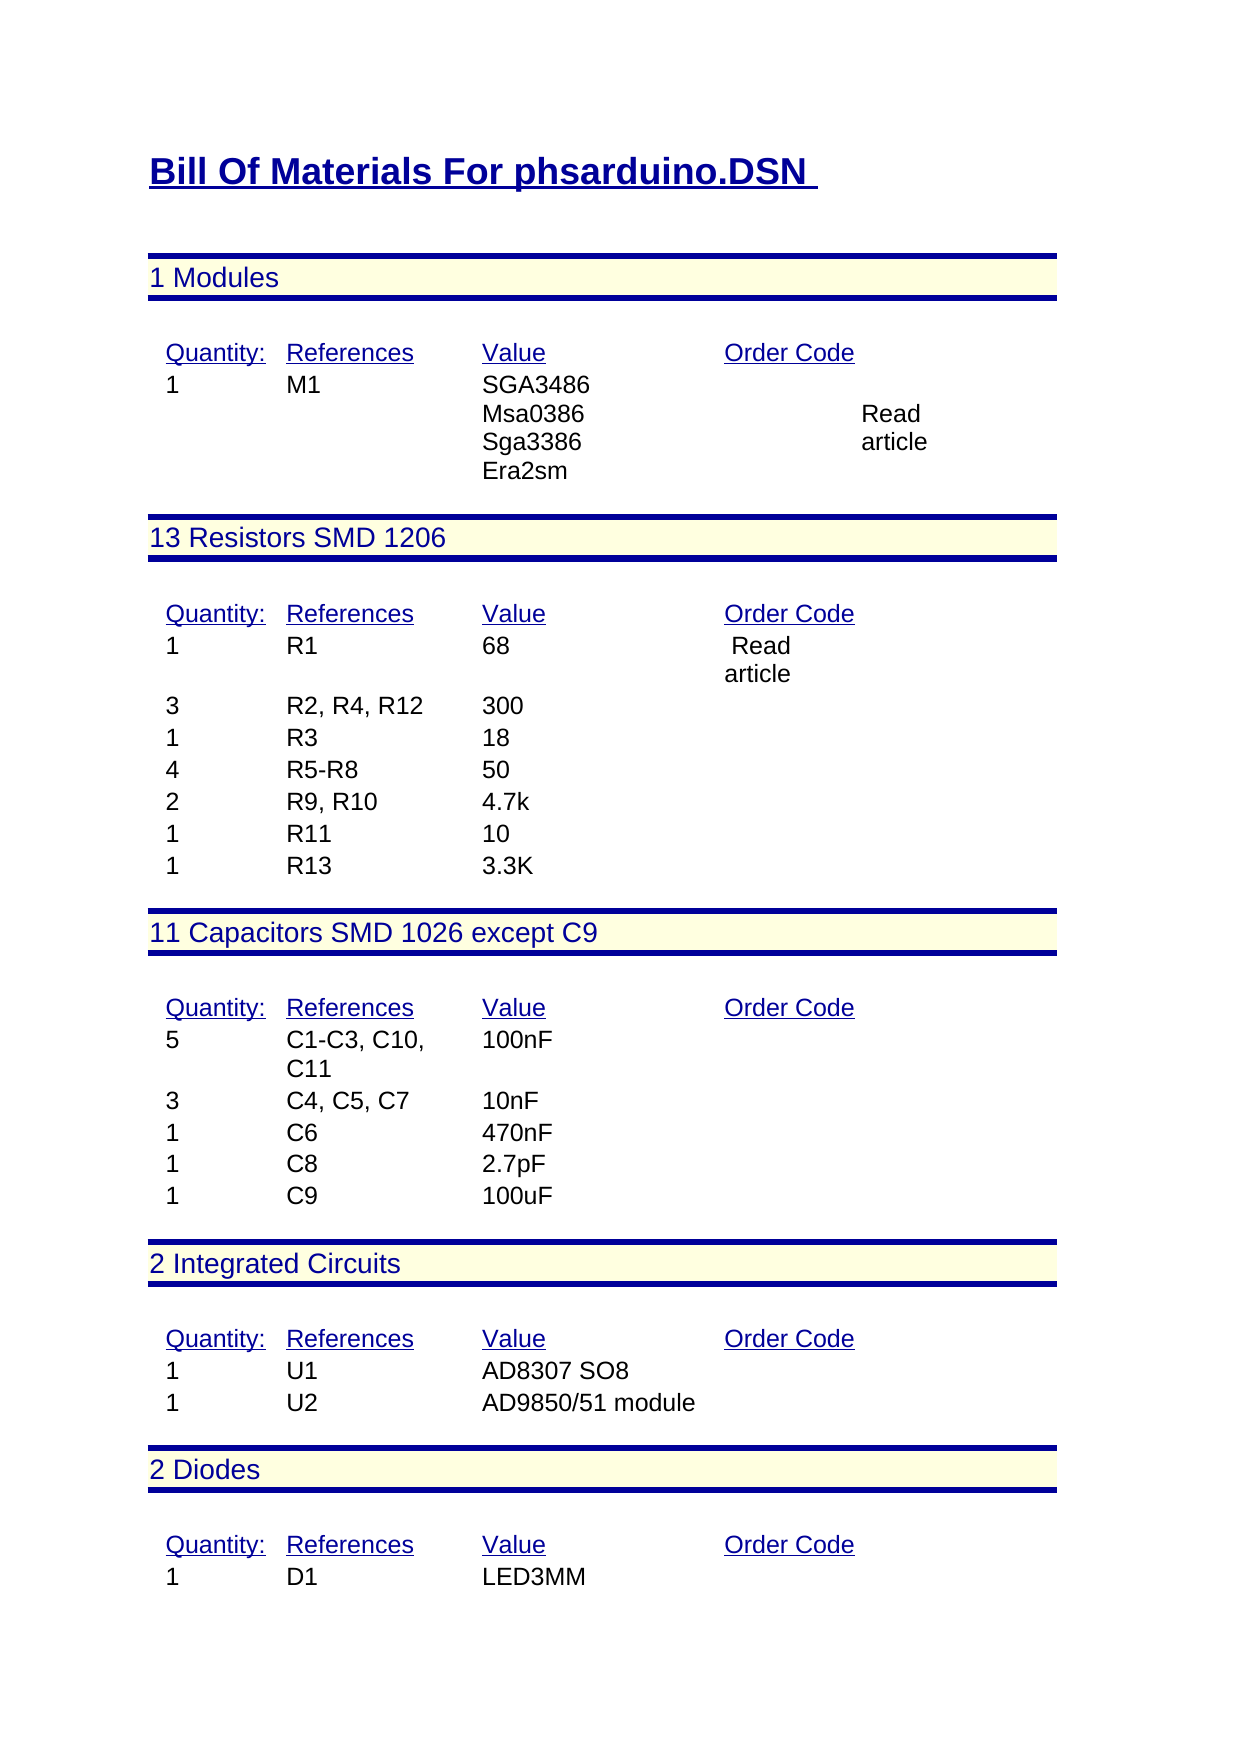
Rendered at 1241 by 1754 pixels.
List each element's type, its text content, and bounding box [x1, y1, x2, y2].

table_cell [941, 1354, 947, 1386]
table_cell [960, 1024, 966, 1084]
table_cell R9, R10 [284, 785, 465, 817]
table_cell [954, 1386, 959, 1418]
table_cell [935, 368, 941, 486]
table_cell [1014, 1529, 1020, 1561]
table_cell [708, 1024, 722, 1084]
table_cell [1026, 1180, 1032, 1212]
table_cell [954, 1354, 959, 1386]
table_cell [984, 754, 990, 785]
table_cell [929, 1084, 935, 1116]
table_cell [1014, 1180, 1020, 1212]
table_cell [859, 1148, 929, 1180]
table_cell [708, 754, 722, 785]
table_cell [1020, 1084, 1026, 1116]
table_cell [269, 1323, 284, 1354]
table_cell [1014, 1386, 1020, 1418]
table_cell [978, 1561, 984, 1592]
table_cell [1014, 722, 1020, 753]
table_cell [978, 1323, 984, 1354]
table_cell 1 [164, 1386, 269, 1418]
table_cell [465, 722, 480, 753]
table_cell [948, 690, 953, 722]
table_cell [269, 1024, 284, 1084]
table_cell [954, 992, 959, 1023]
table_cell [269, 1116, 284, 1148]
table_cell [1032, 1354, 1038, 1386]
table_cell [1026, 336, 1032, 368]
table_cell [990, 690, 996, 722]
table_cell [859, 817, 929, 849]
table_cell [1050, 1529, 1057, 1561]
table_cell Order Code [723, 336, 859, 368]
table_cell [859, 785, 929, 817]
table_cell [966, 336, 972, 368]
table_cell [960, 1148, 966, 1180]
table_cell [978, 785, 984, 817]
table_cell [1014, 1084, 1020, 1116]
table_cell [1014, 817, 1020, 849]
table_cell [1050, 1024, 1057, 1084]
table_cell 10nF [480, 1084, 708, 1116]
table_cell [148, 1493, 1057, 1529]
table_cell [935, 1386, 941, 1418]
table_cell [148, 1529, 164, 1561]
table_cell [1020, 1024, 1026, 1084]
table_cell [948, 1148, 953, 1180]
table_cell [148, 754, 164, 785]
table_cell [269, 1084, 284, 1116]
table_cell [1026, 1354, 1032, 1386]
table_cell [929, 1386, 935, 1418]
table_cell [960, 1386, 966, 1418]
table_cell 1 [164, 1354, 269, 1386]
table_cell [978, 368, 984, 486]
table_cell [465, 1561, 480, 1592]
table_cell [1044, 1323, 1050, 1354]
table_cell [984, 1084, 990, 1116]
table_cell [972, 1561, 978, 1592]
table_cell [984, 1561, 990, 1592]
table_cell [966, 817, 972, 849]
table_cell [960, 785, 966, 817]
table_cell [935, 1024, 941, 1084]
table_cell [465, 1116, 480, 1148]
table_cell [1026, 754, 1032, 785]
table_cell [929, 1148, 935, 1180]
table_cell [859, 992, 929, 1023]
table_cell [148, 226, 1057, 253]
table_cell [948, 817, 953, 849]
table_cell [984, 336, 990, 368]
table_cell [148, 1180, 164, 1212]
table_cell [954, 1529, 959, 1561]
table_cell C1-C3, C10, C11 [284, 1024, 465, 1084]
table_cell [929, 849, 935, 881]
table_cell [972, 992, 978, 1023]
table_cell [465, 992, 480, 1023]
table_cell [984, 1116, 990, 1148]
table_cell [1014, 336, 1020, 368]
table_cell [1026, 1116, 1032, 1148]
table_cell 18 [480, 722, 708, 753]
table_cell [1050, 1084, 1057, 1116]
table_cell [1044, 629, 1050, 690]
table_cell [1032, 1084, 1038, 1116]
table_cell [948, 992, 953, 1023]
table_cell [1008, 368, 1014, 486]
table_cell [935, 1084, 941, 1116]
table_cell [1002, 992, 1008, 1023]
table_cell [990, 849, 996, 881]
table_cell [929, 754, 935, 785]
table_cell [148, 1084, 164, 1116]
table_cell [996, 1024, 1002, 1084]
table_cell [723, 754, 859, 785]
table_cell Value [480, 992, 708, 1023]
table_cell [966, 368, 972, 486]
table_cell [966, 1116, 972, 1148]
table_cell 50 [480, 754, 708, 785]
table_cell [984, 1024, 990, 1084]
table_cell [966, 1180, 972, 1212]
table_cell [1020, 1323, 1026, 1354]
table_cell [148, 1116, 164, 1148]
table_cell [996, 722, 1002, 753]
table_cell [935, 690, 941, 722]
table_cell [935, 629, 941, 690]
table_cell [1014, 1354, 1020, 1386]
table_cell [941, 1024, 947, 1084]
table_cell [978, 1084, 984, 1116]
table_cell [723, 817, 859, 849]
table_cell [1014, 1148, 1020, 1180]
table_cell [941, 1180, 947, 1212]
table_cell [972, 754, 978, 785]
table_cell [148, 629, 164, 690]
table_cell [708, 1084, 722, 1116]
table_cell [1014, 368, 1020, 486]
table_cell [996, 629, 1002, 690]
table_cell [1044, 817, 1050, 849]
table_cell [269, 336, 284, 368]
table_cell [148, 817, 164, 849]
table_cell [996, 368, 1002, 486]
table_cell [935, 849, 941, 881]
table_cell [948, 597, 953, 629]
table_cell [948, 1024, 953, 1084]
table_cell [996, 1148, 1002, 1180]
table_cell [978, 1354, 984, 1386]
table_cell Value [480, 336, 708, 368]
table_cell [269, 849, 284, 881]
table_cell [1020, 992, 1026, 1023]
table_cell 3.3K [480, 849, 708, 881]
table_cell [1044, 992, 1050, 1023]
table_cell [148, 1418, 1057, 1445]
table_cell [269, 1529, 284, 1561]
table_cell [941, 1561, 947, 1592]
table_cell [966, 629, 972, 690]
table_cell [1032, 336, 1038, 368]
table_cell [941, 1116, 947, 1148]
table_cell [269, 785, 284, 817]
table_cell [1026, 1084, 1032, 1116]
table_cell [1008, 629, 1014, 690]
table_cell [148, 849, 164, 881]
table_cell [708, 817, 722, 849]
table_cell [708, 690, 722, 722]
table_cell [269, 690, 284, 722]
table_cell [935, 1180, 941, 1212]
table_cell [990, 992, 996, 1023]
table_cell [465, 1354, 480, 1386]
table_cell [1032, 754, 1038, 785]
table_cell [269, 992, 284, 1023]
table_cell [1038, 849, 1044, 881]
table_cell [1020, 1561, 1026, 1592]
table_cell Order Code [723, 1323, 859, 1354]
table_cell [948, 1323, 953, 1354]
table_cell [465, 336, 480, 368]
table_cell [990, 368, 996, 486]
table_cell [941, 722, 947, 753]
table_cell [960, 690, 966, 722]
table_cell [954, 722, 959, 753]
table_cell 100nF [480, 1024, 708, 1084]
table_cell [148, 486, 1057, 514]
table_cell [1020, 785, 1026, 817]
table_cell [1002, 1323, 1008, 1354]
table_cell [148, 881, 1057, 908]
table_cell [1050, 1561, 1057, 1592]
table_cell 68 [480, 629, 708, 690]
table_cell [948, 1084, 953, 1116]
table_cell [954, 690, 959, 722]
table_cell [1008, 1180, 1014, 1212]
table_cell [269, 1180, 284, 1212]
table_cell [859, 1354, 929, 1386]
table_cell [148, 597, 164, 629]
table_cell [972, 1386, 978, 1418]
table_cell [1014, 785, 1020, 817]
table_cell 300 [480, 690, 708, 722]
table_cell Quantity: [164, 1529, 269, 1561]
table_cell [465, 754, 480, 785]
table_cell [990, 1354, 996, 1386]
table_cell [972, 817, 978, 849]
table_cell [148, 722, 164, 753]
table_cell [1044, 1529, 1050, 1561]
table_cell [972, 1354, 978, 1386]
table_cell [1038, 629, 1044, 690]
table_cell [990, 1386, 996, 1418]
table_cell [148, 690, 164, 722]
table_cell [929, 992, 935, 1023]
table_cell 3 [164, 1084, 269, 1116]
table_cell 1 [164, 817, 269, 849]
table_cell [1014, 597, 1020, 629]
table_cell [978, 1116, 984, 1148]
table_cell [972, 629, 978, 690]
table_cell [935, 785, 941, 817]
table_cell Quantity: [164, 992, 269, 1023]
table_cell [1050, 597, 1057, 629]
table_cell [1002, 1024, 1008, 1084]
table_cell Quantity: [164, 1323, 269, 1354]
table_cell [1026, 629, 1032, 690]
table_cell [972, 1180, 978, 1212]
table_cell [1002, 690, 1008, 722]
table_cell [148, 1287, 1057, 1322]
table_cell [148, 562, 1057, 597]
table_cell [978, 336, 984, 368]
table_cell [966, 754, 972, 785]
table_cell [1002, 754, 1008, 785]
table_cell [1038, 1529, 1044, 1561]
table_cell [954, 1148, 959, 1180]
table_cell [1050, 849, 1057, 881]
table_cell [972, 1116, 978, 1148]
table_cell [148, 336, 164, 368]
table_cell [269, 754, 284, 785]
table_cell 2 Integrated Circuits [148, 1245, 1057, 1281]
table_cell [941, 1529, 947, 1561]
table_cell [1014, 1024, 1020, 1084]
table_cell [1002, 1148, 1008, 1180]
table_cell [465, 849, 480, 881]
table_cell [1026, 785, 1032, 817]
table_cell [1038, 1323, 1044, 1354]
table_cell [990, 1529, 996, 1561]
table_cell [948, 1386, 953, 1418]
table_cell [978, 992, 984, 1023]
table_cell [859, 629, 929, 690]
table_cell [1044, 1561, 1050, 1592]
table_cell [948, 629, 953, 690]
table_cell R3 [284, 722, 465, 753]
table_cell [723, 722, 859, 753]
table_cell [708, 629, 722, 690]
table_cell [708, 1386, 722, 1418]
table_cell [1020, 1148, 1026, 1180]
table_cell [996, 690, 1002, 722]
table_cell 5 [164, 1024, 269, 1084]
table_cell [1014, 690, 1020, 722]
table_cell [960, 1354, 966, 1386]
table_cell 1 [164, 368, 269, 486]
table_cell [1020, 754, 1026, 785]
table_cell [948, 368, 953, 486]
table_cell [1002, 1354, 1008, 1386]
table_cell [465, 1084, 480, 1116]
table_cell [859, 754, 929, 785]
table_cell [935, 597, 941, 629]
table_cell 11 Capacitors SMD 1026 except C9 [148, 914, 1057, 950]
table_cell [708, 1323, 722, 1354]
table_cell [984, 690, 990, 722]
table_cell [1026, 849, 1032, 881]
table_cell [1032, 1529, 1038, 1561]
table_cell [984, 1323, 990, 1354]
table_cell [996, 1529, 1002, 1561]
table_cell [1008, 754, 1014, 785]
table_cell [978, 722, 984, 753]
table_cell [859, 1180, 929, 1212]
table_cell [990, 336, 996, 368]
table_cell [941, 1386, 947, 1418]
table_cell [1014, 849, 1020, 881]
table_cell [723, 1024, 859, 1084]
table_cell [996, 1323, 1002, 1354]
table_cell [1026, 992, 1032, 1023]
table_cell [1050, 336, 1057, 368]
table_cell [972, 1024, 978, 1084]
table_cell [972, 1323, 978, 1354]
table_cell [941, 817, 947, 849]
table_cell [1014, 1323, 1020, 1354]
table_cell [1032, 849, 1038, 881]
table_cell [941, 629, 947, 690]
table_cell [1050, 1323, 1057, 1354]
table_cell [708, 336, 722, 368]
table_cell [723, 1180, 859, 1212]
table_cell [1044, 849, 1050, 881]
table_cell [978, 1180, 984, 1212]
table_cell [929, 785, 935, 817]
table_cell [1002, 817, 1008, 849]
table_cell [1002, 1386, 1008, 1418]
table_cell [996, 1386, 1002, 1418]
table_cell [148, 1212, 1057, 1239]
table_cell [1044, 1354, 1050, 1386]
table_cell [954, 1084, 959, 1116]
table_cell [954, 785, 959, 817]
table_cell [1020, 1116, 1026, 1148]
table_cell [1020, 368, 1026, 486]
table_cell [465, 1323, 480, 1354]
table_cell [1038, 690, 1044, 722]
table_cell [948, 336, 953, 368]
table_cell [966, 1323, 972, 1354]
table_cell [996, 1084, 1002, 1116]
table_cell 4.7k [480, 785, 708, 817]
table_cell [954, 1116, 959, 1148]
table_cell [708, 1529, 722, 1561]
table_cell [948, 1561, 953, 1592]
table_cell 1 [164, 1561, 269, 1592]
table_cell [465, 629, 480, 690]
table_cell [978, 1386, 984, 1418]
table_cell [960, 754, 966, 785]
table_cell [990, 1148, 996, 1180]
table_cell [859, 1323, 929, 1354]
table_cell [1038, 1561, 1044, 1592]
table_cell [1020, 1386, 1026, 1418]
table_cell [941, 849, 947, 881]
table_cell Quantity: [164, 336, 269, 368]
table_cell [935, 1148, 941, 1180]
table_cell [935, 1116, 941, 1148]
table_cell [1026, 722, 1032, 753]
table_cell [941, 690, 947, 722]
table_cell [269, 817, 284, 849]
table_cell [966, 849, 972, 881]
table_cell [723, 1386, 859, 1418]
table_cell [972, 849, 978, 881]
table_cell [954, 1024, 959, 1084]
table_cell [966, 1386, 972, 1418]
table_cell [984, 1529, 990, 1561]
table_cell [996, 785, 1002, 817]
table_cell [723, 1561, 859, 1592]
table_cell [984, 1180, 990, 1212]
table_cell [859, 336, 929, 368]
table_cell [935, 1354, 941, 1386]
table_cell [935, 754, 941, 785]
table_cell [1044, 785, 1050, 817]
table_cell [1044, 1024, 1050, 1084]
table_cell [941, 1323, 947, 1354]
table_cell [948, 785, 953, 817]
table_cell [708, 597, 722, 629]
table_cell [996, 1116, 1002, 1148]
table_cell [708, 992, 722, 1023]
table_cell [990, 1323, 996, 1354]
table_cell [1002, 722, 1008, 753]
table_cell [1008, 1561, 1014, 1592]
table_cell [1038, 1354, 1044, 1386]
table_cell [960, 992, 966, 1023]
table_cell [960, 722, 966, 753]
table_cell [960, 1561, 966, 1592]
table_cell [996, 1180, 1002, 1212]
table_cell [859, 690, 929, 722]
table_cell [990, 785, 996, 817]
table_cell [269, 722, 284, 753]
table_cell [948, 1180, 953, 1212]
table_cell [708, 1148, 722, 1180]
table_cell [929, 1561, 935, 1592]
table_cell [1044, 754, 1050, 785]
table_cell [1008, 785, 1014, 817]
table_cell [948, 754, 953, 785]
table_cell [1050, 1180, 1057, 1212]
table_cell [941, 754, 947, 785]
table_cell [1032, 1148, 1038, 1180]
table_cell [1038, 1180, 1044, 1212]
table_cell [1026, 1148, 1032, 1180]
table_cell [1050, 1354, 1057, 1386]
table_cell [984, 1148, 990, 1180]
table_cell [1032, 1116, 1038, 1148]
table_cell [941, 785, 947, 817]
table_cell [465, 1180, 480, 1212]
table_cell D1 [284, 1561, 465, 1592]
table_cell LED3MM [480, 1561, 708, 1592]
table_cell 1 [164, 1148, 269, 1180]
table_cell U2 [284, 1386, 465, 1418]
table_cell [929, 1024, 935, 1084]
table_cell [1008, 1529, 1014, 1561]
table_cell [859, 1561, 929, 1592]
table_cell [1020, 629, 1026, 690]
table_cell [1032, 722, 1038, 753]
table_cell [465, 785, 480, 817]
table_cell [1026, 817, 1032, 849]
table_cell [1050, 1116, 1057, 1148]
table_cell [708, 1561, 722, 1592]
table_cell [935, 1323, 941, 1354]
table_cell [723, 785, 859, 817]
table_cell [929, 1354, 935, 1386]
table_cell SGA3486 Msa0386 Sga3386 Era2sm [480, 368, 708, 486]
table_cell [1050, 754, 1057, 785]
table_cell [723, 1116, 859, 1148]
table_cell [996, 1561, 1002, 1592]
table_cell [978, 817, 984, 849]
table_cell [954, 336, 959, 368]
table_cell [1002, 1180, 1008, 1212]
table_cell [978, 690, 984, 722]
table_cell [978, 1024, 984, 1084]
table_cell 3 [164, 690, 269, 722]
table_cell [1050, 368, 1057, 486]
table_cell [1050, 1386, 1057, 1418]
table_cell [966, 1529, 972, 1561]
table_cell [723, 1148, 859, 1180]
table_cell [1002, 368, 1008, 486]
table_cell [941, 1084, 947, 1116]
table_cell [1044, 336, 1050, 368]
table_cell [1038, 785, 1044, 817]
table_cell [1038, 754, 1044, 785]
table_cell [929, 597, 935, 629]
table_cell [1026, 1386, 1032, 1418]
table_cell [1014, 629, 1020, 690]
table_cell [1026, 1323, 1032, 1354]
table_cell [966, 1354, 972, 1386]
table_cell [1044, 368, 1050, 486]
table_cell [148, 785, 164, 817]
table_cell [1026, 597, 1032, 629]
table_cell [148, 301, 1057, 336]
table_cell [996, 817, 1002, 849]
table_cell [148, 1323, 164, 1354]
table_cell [1002, 785, 1008, 817]
table_cell [966, 597, 972, 629]
table_cell [859, 722, 929, 753]
table_cell [960, 336, 966, 368]
table_cell [1032, 690, 1038, 722]
table_cell [148, 1561, 164, 1592]
table_cell [1044, 1180, 1050, 1212]
table_cell [148, 992, 164, 1023]
table_cell [465, 597, 480, 629]
table_cell [929, 817, 935, 849]
table_cell 1 [164, 1180, 269, 1212]
table_cell [948, 849, 953, 881]
table_cell [1032, 597, 1038, 629]
table_cell [1044, 1084, 1050, 1116]
table_cell [972, 785, 978, 817]
table_cell [1002, 1529, 1008, 1561]
table_cell [990, 754, 996, 785]
table_cell [990, 1084, 996, 1116]
table_cell [1008, 336, 1014, 368]
table_cell [465, 1024, 480, 1084]
table_cell [972, 1084, 978, 1116]
table_cell [929, 690, 935, 722]
table_cell [465, 1148, 480, 1180]
table_cell R5-R8 [284, 754, 465, 785]
table_cell [1032, 1386, 1038, 1418]
table_cell 1 [164, 849, 269, 881]
table_cell 2 Diodes [148, 1451, 1057, 1487]
table_cell [935, 336, 941, 368]
table_cell [1038, 992, 1044, 1023]
table_cell [708, 785, 722, 817]
table_cell [990, 1024, 996, 1084]
table_cell C4, C5, C7 [284, 1084, 465, 1116]
table_cell Value [480, 597, 708, 629]
table_cell [966, 690, 972, 722]
table_cell [984, 597, 990, 629]
table_cell [929, 368, 935, 486]
table_cell [1020, 336, 1026, 368]
table_cell Order Code [723, 992, 859, 1023]
table_cell [990, 629, 996, 690]
table_cell [960, 849, 966, 881]
table_cell [954, 1180, 959, 1212]
table_cell [1038, 1148, 1044, 1180]
table_cell [148, 1386, 164, 1418]
table_cell [984, 368, 990, 486]
table_cell [1008, 1148, 1014, 1180]
table_cell [269, 1354, 284, 1386]
table_cell [984, 817, 990, 849]
table_cell [148, 368, 164, 486]
table_cell [708, 849, 722, 881]
table_cell [978, 597, 984, 629]
table_cell [972, 690, 978, 722]
table_cell [996, 754, 1002, 785]
table_cell [708, 1180, 722, 1212]
table_cell [978, 1529, 984, 1561]
table_cell [1038, 336, 1044, 368]
table_cell [1020, 597, 1026, 629]
table_cell [1002, 1084, 1008, 1116]
table_cell [1008, 1354, 1014, 1386]
table_cell [465, 817, 480, 849]
table_cell [1032, 368, 1038, 486]
table_cell [972, 336, 978, 368]
table_cell [929, 1180, 935, 1212]
table_cell [1020, 817, 1026, 849]
table_cell [148, 194, 1057, 226]
table_cell [708, 1116, 722, 1148]
table_cell [996, 597, 1002, 629]
table_cell [941, 336, 947, 368]
table_cell [269, 597, 284, 629]
table_cell [960, 368, 966, 486]
table_cell [1020, 690, 1026, 722]
table_cell [954, 1561, 959, 1592]
table_cell [1008, 1323, 1014, 1354]
table_cell [966, 992, 972, 1023]
table_cell [941, 597, 947, 629]
table_cell [984, 992, 990, 1023]
table_cell [1038, 1084, 1044, 1116]
table_cell [1038, 1386, 1044, 1418]
table_cell [1038, 722, 1044, 753]
table_cell [954, 817, 959, 849]
table_cell References [284, 992, 465, 1023]
table_cell [978, 754, 984, 785]
table_cell [1038, 1116, 1044, 1148]
table_cell [978, 629, 984, 690]
table_cell [990, 722, 996, 753]
table_cell [1044, 1386, 1050, 1418]
table_cell References [284, 597, 465, 629]
table_cell [966, 1084, 972, 1116]
table_cell R2, R4, R12 [284, 690, 465, 722]
table_cell [1032, 1561, 1038, 1592]
table_cell [972, 368, 978, 486]
table_cell [972, 722, 978, 753]
table_cell [1020, 849, 1026, 881]
table_cell [960, 1180, 966, 1212]
table_cell R13 [284, 849, 465, 881]
table_cell [1044, 722, 1050, 753]
table_cell [948, 1116, 953, 1148]
table_cell [960, 597, 966, 629]
table_cell R11 [284, 817, 465, 849]
table_cell [1008, 690, 1014, 722]
table_cell [1050, 690, 1057, 722]
table_cell C8 [284, 1148, 465, 1180]
table_cell [1008, 849, 1014, 881]
table_cell [984, 1354, 990, 1386]
table_cell R1 [284, 629, 465, 690]
table_cell [954, 849, 959, 881]
table_cell [1014, 992, 1020, 1023]
table_cell [984, 722, 990, 753]
table_cell [966, 1024, 972, 1084]
table_cell [1050, 1148, 1057, 1180]
table_cell References [284, 1529, 465, 1561]
table_cell [996, 336, 1002, 368]
table_cell C9 [284, 1180, 465, 1212]
table_cell [941, 992, 947, 1023]
table_cell [960, 1084, 966, 1116]
table_cell [1038, 597, 1044, 629]
table_cell AD9850/51 module [480, 1386, 708, 1418]
table_cell [954, 368, 959, 486]
table_cell 4 [164, 754, 269, 785]
table_cell [996, 1354, 1002, 1386]
table_cell [990, 1116, 996, 1148]
table_cell References [284, 1323, 465, 1354]
table_cell [1020, 1180, 1026, 1212]
table_cell [1008, 817, 1014, 849]
table_cell [941, 1148, 947, 1180]
table_cell [984, 785, 990, 817]
table_cell [1032, 1323, 1038, 1354]
table_cell 2.7pF [480, 1148, 708, 1180]
table_cell U1 [284, 1354, 465, 1386]
table_cell [960, 629, 966, 690]
table_cell [1038, 1024, 1044, 1084]
table_cell Value [480, 1529, 708, 1561]
table_cell Read article [859, 368, 929, 486]
table_cell [269, 368, 284, 486]
table_cell [929, 1529, 935, 1561]
table_cell [859, 849, 929, 881]
table_cell [708, 722, 722, 753]
table_cell [984, 1386, 990, 1418]
table_cell [1032, 629, 1038, 690]
table_cell [859, 597, 929, 629]
table_cell [269, 1148, 284, 1180]
table_cell [990, 597, 996, 629]
table_cell [269, 1561, 284, 1592]
table_cell [465, 1386, 480, 1418]
table_cell [148, 1148, 164, 1180]
table_cell [859, 1116, 929, 1148]
table_cell Quantity: [164, 597, 269, 629]
table_cell [1020, 722, 1026, 753]
table_cell [1002, 1116, 1008, 1148]
table_cell [990, 817, 996, 849]
table_cell [1026, 690, 1032, 722]
table_cell [935, 817, 941, 849]
table_cell 1 Modules [148, 259, 1057, 295]
table_cell [1008, 1116, 1014, 1148]
table_cell [1026, 1024, 1032, 1084]
table_cell [269, 629, 284, 690]
table_cell [935, 1561, 941, 1592]
table_cell 1 [164, 629, 269, 690]
table_cell C6 [284, 1116, 465, 1148]
table_cell [723, 1354, 859, 1386]
table_cell [465, 368, 480, 486]
table_cell [723, 368, 859, 486]
table_cell [935, 992, 941, 1023]
table_cell [954, 597, 959, 629]
table_cell [859, 1529, 929, 1561]
table_cell [954, 629, 959, 690]
table_cell [960, 817, 966, 849]
table_cell [1002, 629, 1008, 690]
table_cell [1050, 785, 1057, 817]
table_cell [954, 754, 959, 785]
table_cell [1044, 690, 1050, 722]
table_cell [1008, 722, 1014, 753]
table_cell [148, 956, 1057, 992]
table_cell 1 [164, 1116, 269, 1148]
table_cell [1002, 336, 1008, 368]
table_cell [1050, 992, 1057, 1023]
table_cell [1014, 1561, 1020, 1592]
table_cell [723, 1084, 859, 1116]
table_cell [1026, 1561, 1032, 1592]
table_cell 10 [480, 817, 708, 849]
table_cell Order Code [723, 597, 859, 629]
table_cell [1014, 1116, 1020, 1148]
table_cell [1038, 817, 1044, 849]
table_cell [972, 1148, 978, 1180]
table_cell [990, 1180, 996, 1212]
table_cell [1008, 1386, 1014, 1418]
table_cell [1002, 1561, 1008, 1592]
table_cell 100uF [480, 1180, 708, 1212]
table_cell [972, 597, 978, 629]
table_cell [1044, 1148, 1050, 1180]
table_cell Read article [723, 629, 859, 690]
table_cell [708, 368, 722, 486]
table_cell [929, 722, 935, 753]
table_cell [948, 1354, 953, 1386]
table_cell [1008, 597, 1014, 629]
table_cell [1050, 629, 1057, 690]
table_cell [960, 1116, 966, 1148]
table_cell [948, 1529, 953, 1561]
table_header Bill Of Materials For phsarduino.DSN [148, 148, 1057, 194]
table_cell [1002, 597, 1008, 629]
table_cell [465, 690, 480, 722]
table_cell [465, 1529, 480, 1561]
table_cell [1032, 817, 1038, 849]
table_cell [929, 1116, 935, 1148]
table_cell [966, 1561, 972, 1592]
table_cell [1050, 722, 1057, 753]
table_cell [984, 849, 990, 881]
table_cell [984, 629, 990, 690]
table_cell [954, 1323, 959, 1354]
table_cell [1002, 849, 1008, 881]
table_cell [935, 722, 941, 753]
table_cell [1032, 1024, 1038, 1084]
table_cell [1026, 368, 1032, 486]
table_cell [148, 1024, 164, 1084]
table_cell Order Code [723, 1529, 859, 1561]
table_cell [1020, 1529, 1026, 1561]
table_cell [1038, 368, 1044, 486]
table_cell [859, 1386, 929, 1418]
table_cell [1026, 1529, 1032, 1561]
table_cell [1044, 1116, 1050, 1148]
table_cell 13 Resistors SMD 1206 [148, 520, 1057, 555]
table_cell References [284, 336, 465, 368]
table_cell [929, 1323, 935, 1354]
table_cell [941, 368, 947, 486]
table_cell [1020, 1354, 1026, 1386]
table_cell [1032, 992, 1038, 1023]
table_cell [1032, 785, 1038, 817]
table_cell [269, 1386, 284, 1418]
table_cell [966, 722, 972, 753]
table_cell 470nF [480, 1116, 708, 1148]
table_cell [990, 1561, 996, 1592]
table_cell [1008, 1024, 1014, 1084]
table_cell [1044, 597, 1050, 629]
table_cell [929, 336, 935, 368]
table_cell [859, 1024, 929, 1084]
table_cell Value [480, 1323, 708, 1354]
table_cell [948, 722, 953, 753]
table_cell [978, 849, 984, 881]
table_cell [1050, 817, 1057, 849]
table_cell [972, 1529, 978, 1561]
table_cell 2 [164, 785, 269, 817]
table_cell [929, 629, 935, 690]
table_cell [960, 1323, 966, 1354]
table_cell [966, 1148, 972, 1180]
table_cell [708, 1354, 722, 1386]
table_cell [148, 1354, 164, 1386]
table_cell [1014, 754, 1020, 785]
table_cell [996, 992, 1002, 1023]
table_cell [960, 1529, 966, 1561]
table_cell [935, 1529, 941, 1561]
table_cell [1032, 1180, 1038, 1212]
table_cell [723, 690, 859, 722]
table_cell [859, 1084, 929, 1116]
table_cell [996, 849, 1002, 881]
table_cell AD8307 SO8 [480, 1354, 708, 1386]
table_cell [1008, 992, 1014, 1023]
table_cell M1 [284, 368, 465, 486]
table_cell [966, 785, 972, 817]
table_cell 1 [164, 722, 269, 753]
table_cell [723, 849, 859, 881]
table_cell [1008, 1084, 1014, 1116]
table_cell [978, 1148, 984, 1180]
